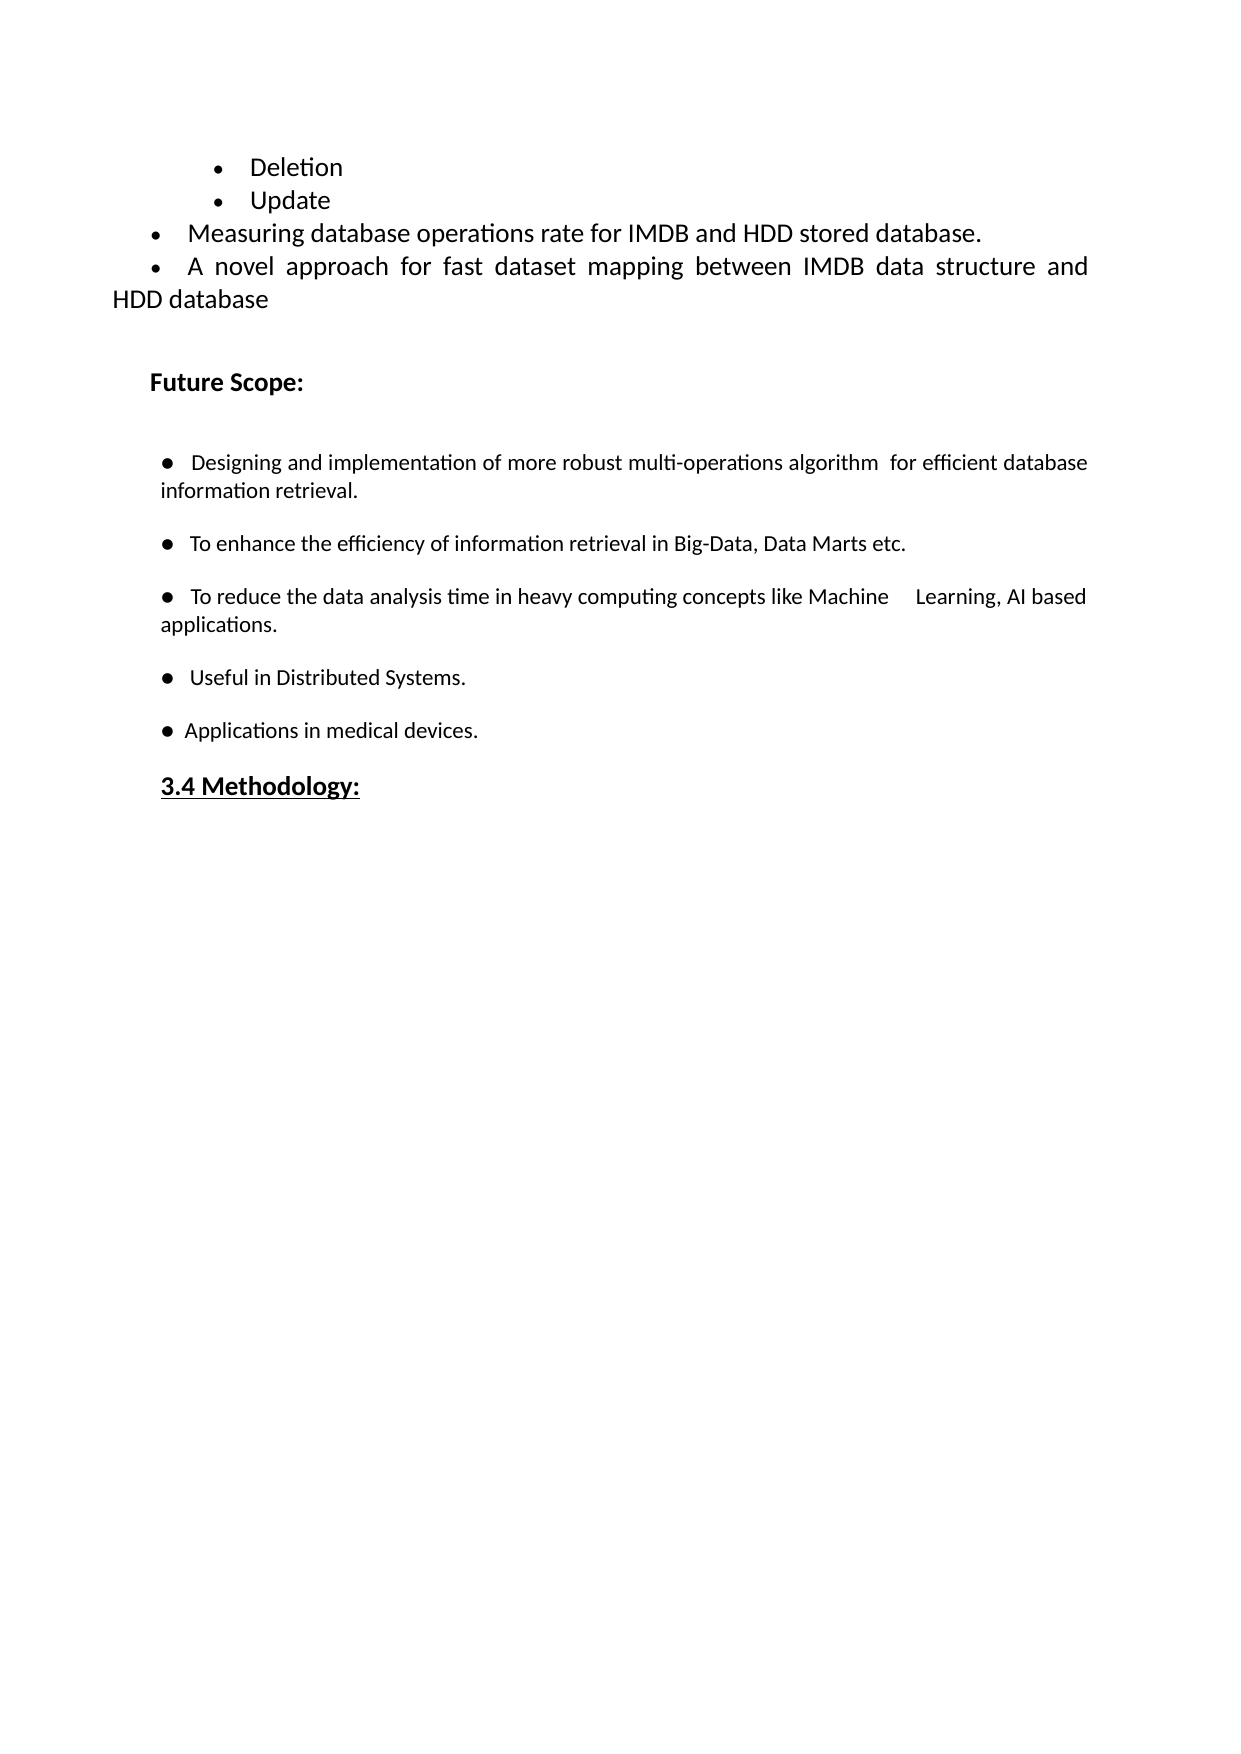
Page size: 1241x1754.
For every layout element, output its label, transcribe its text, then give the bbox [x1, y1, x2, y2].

text ● To reduce the data analysis time in heavy computing concepts like Machine Learning, AI based applications. [160, 582, 1090, 638]
text Future Scope: [150, 365, 1090, 398]
list A novel approach for fast dataset mapping between IMDB data structure and HDD database [112, 249, 1090, 315]
text ● Designing and implementation of more robust multi-operations algorithm for efficient database information retrieval. [160, 448, 1090, 504]
text 3.4 Methodology: [160, 769, 1090, 802]
text ● To enhance the efficiency of information retrieval in Big-Data, Data Marts etc. [160, 529, 1090, 557]
list Deletion [175, 150, 1090, 183]
list Measuring database operations rate for IMDB and HDD stored database. [112, 216, 1090, 249]
text ● Useful in Distributed Systems. [160, 663, 1090, 691]
list Update [175, 183, 1090, 216]
text ● Applications in medical devices. [160, 716, 1090, 744]
